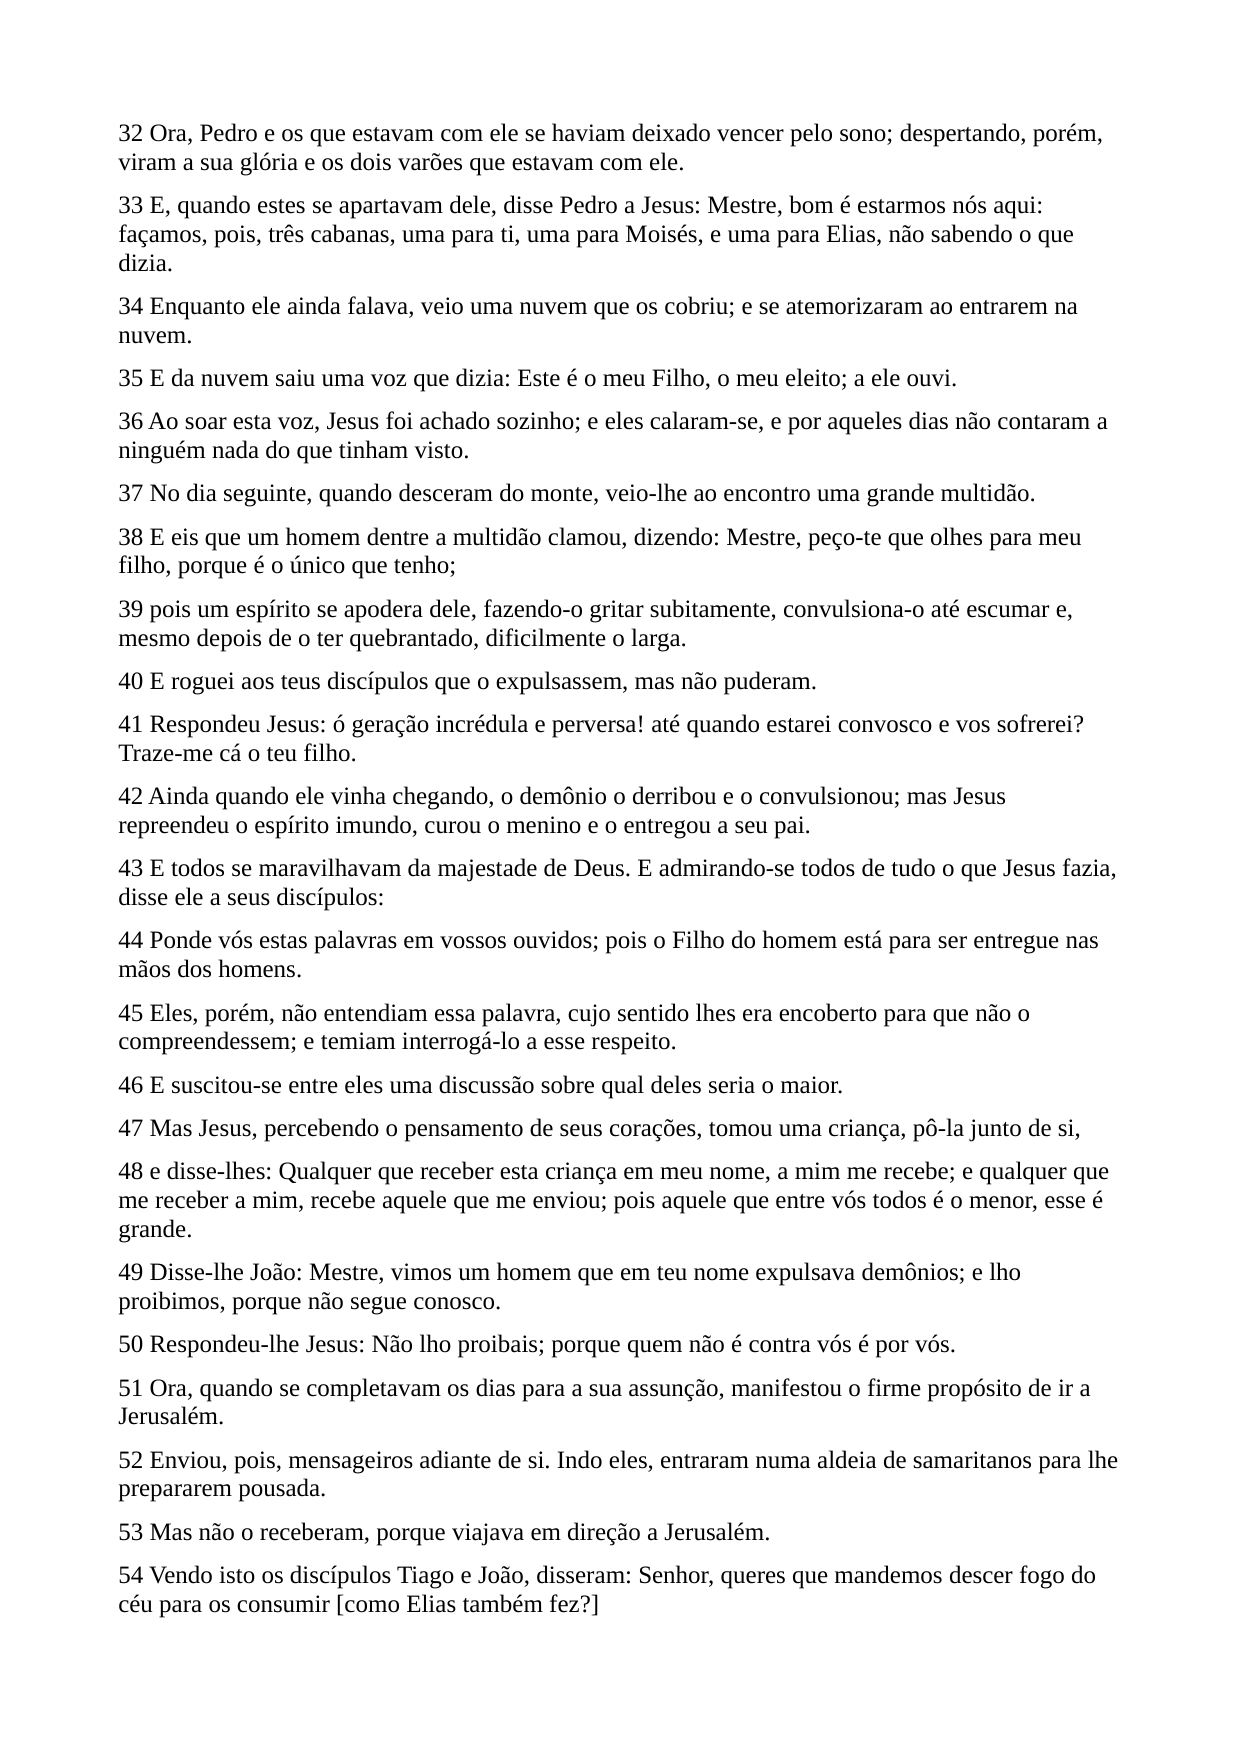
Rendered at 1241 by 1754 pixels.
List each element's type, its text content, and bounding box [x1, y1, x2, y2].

text 49 Disse-lhe João: Mestre, vimos um homem que em teu nome expulsava demônios; e lho proibimos, porque não segue conosco. [118, 1257, 1122, 1315]
text 37 No dia seguinte, quando desceram do monte, veio-lhe ao encontro uma grande multidão. [118, 478, 1122, 507]
text 36 Ao soar esta voz, Jesus foi achado sozinho; e eles calaram-se, e por aqueles dias não contaram a ninguém nada do que tinham visto. [118, 406, 1122, 464]
text 39 pois um espírito se apodera dele, fazendo-o gritar subitamente, convulsiona-o até escumar e, mesmo depois de o ter quebrantado, dificilmente o larga. [118, 594, 1122, 651]
text 42 Ainda quando ele vinha chegando, o demônio o derribou e o convulsionou; mas Jesus repreendeu o espírito imundo, curou o menino e o entregou a seu pai. [118, 781, 1122, 839]
text 38 E eis que um homem dentre a multidão clamou, dizendo: Mestre, peço-te que olhes para meu filho, porque é o único que tenho; [118, 522, 1122, 579]
text 48 e disse-lhes: Qualquer que receber esta criança em meu nome, a mim me recebe; e qualquer que me receber a mim, recebe aquele que me enviou; pois aquele que entre vós todos é o menor, esse é grande. [118, 1156, 1122, 1243]
text 45 Eles, porém, não entendiam essa palavra, cujo sentido lhes era encoberto para que não o compreendessem; e temiam interrogá-lo a esse respeito. [118, 998, 1122, 1055]
text 33 E, quando estes se apartavam dele, disse Pedro a Jesus: Mestre, bom é estarmos nós aqui: façamos, pois, três cabanas, uma para ti, uma para Moisés, e uma para Elias, não sabendo o que dizia. [118, 190, 1122, 276]
text 47 Mas Jesus, percebendo o pensamento de seus corações, tomou uma criança, pô-la junto de si, [118, 1113, 1122, 1142]
text 53 Mas não o receberam, porque viajava em direção a Jerusalém. [118, 1517, 1122, 1546]
text 52 Enviou, pois, mensageiros adiante de si. Indo eles, entraram numa aldeia de samaritanos para lhe prepararem pousada. [118, 1445, 1122, 1502]
text 35 E da nuvem saiu uma voz que dizia: Este é o meu Filho, o meu eleito; a ele ouvi. [118, 363, 1122, 392]
text 54 Vendo isto os discípulos Tiago e João, disseram: Senhor, queres que mandemos descer fogo do céu para os consumir [como Elias também fez?] [118, 1560, 1122, 1618]
text 50 Respondeu-lhe Jesus: Não lho proibais; porque quem não é contra vós é por vós. [118, 1329, 1122, 1358]
text 43 E todos se maravilhavam da majestade de Deus. E admirando-se todos de tudo o que Jesus fazia, disse ele a seus discípulos: [118, 853, 1122, 911]
text 51 Ora, quando se completavam os dias para a sua assunção, manifestou o firme propósito de ir a Jerusalém. [118, 1373, 1122, 1430]
text 34 Enquanto ele ainda falava, veio uma nuvem que os cobriu; e se atemorizaram ao entrarem na nuvem. [118, 291, 1122, 348]
text 40 E roguei aos teus discípulos que o expulsassem, mas não puderam. [118, 666, 1122, 695]
text 44 Ponde vós estas palavras em vossos ouvidos; pois o Filho do homem está para ser entregue nas mãos dos homens. [118, 926, 1122, 983]
text 46 E suscitou-se entre eles uma discussão sobre qual deles seria o maior. [118, 1070, 1122, 1098]
text 32 Ora, Pedro e os que estavam com ele se haviam deixado vencer pelo sono; despertando, porém, viram a sua glória e os dois varões que estavam com ele. [118, 118, 1122, 176]
text 41 Respondeu Jesus: ó geração incrédula e perversa! até quando estarei convosco e vos sofrerei? Traze-me cá o teu filho. [118, 709, 1122, 767]
